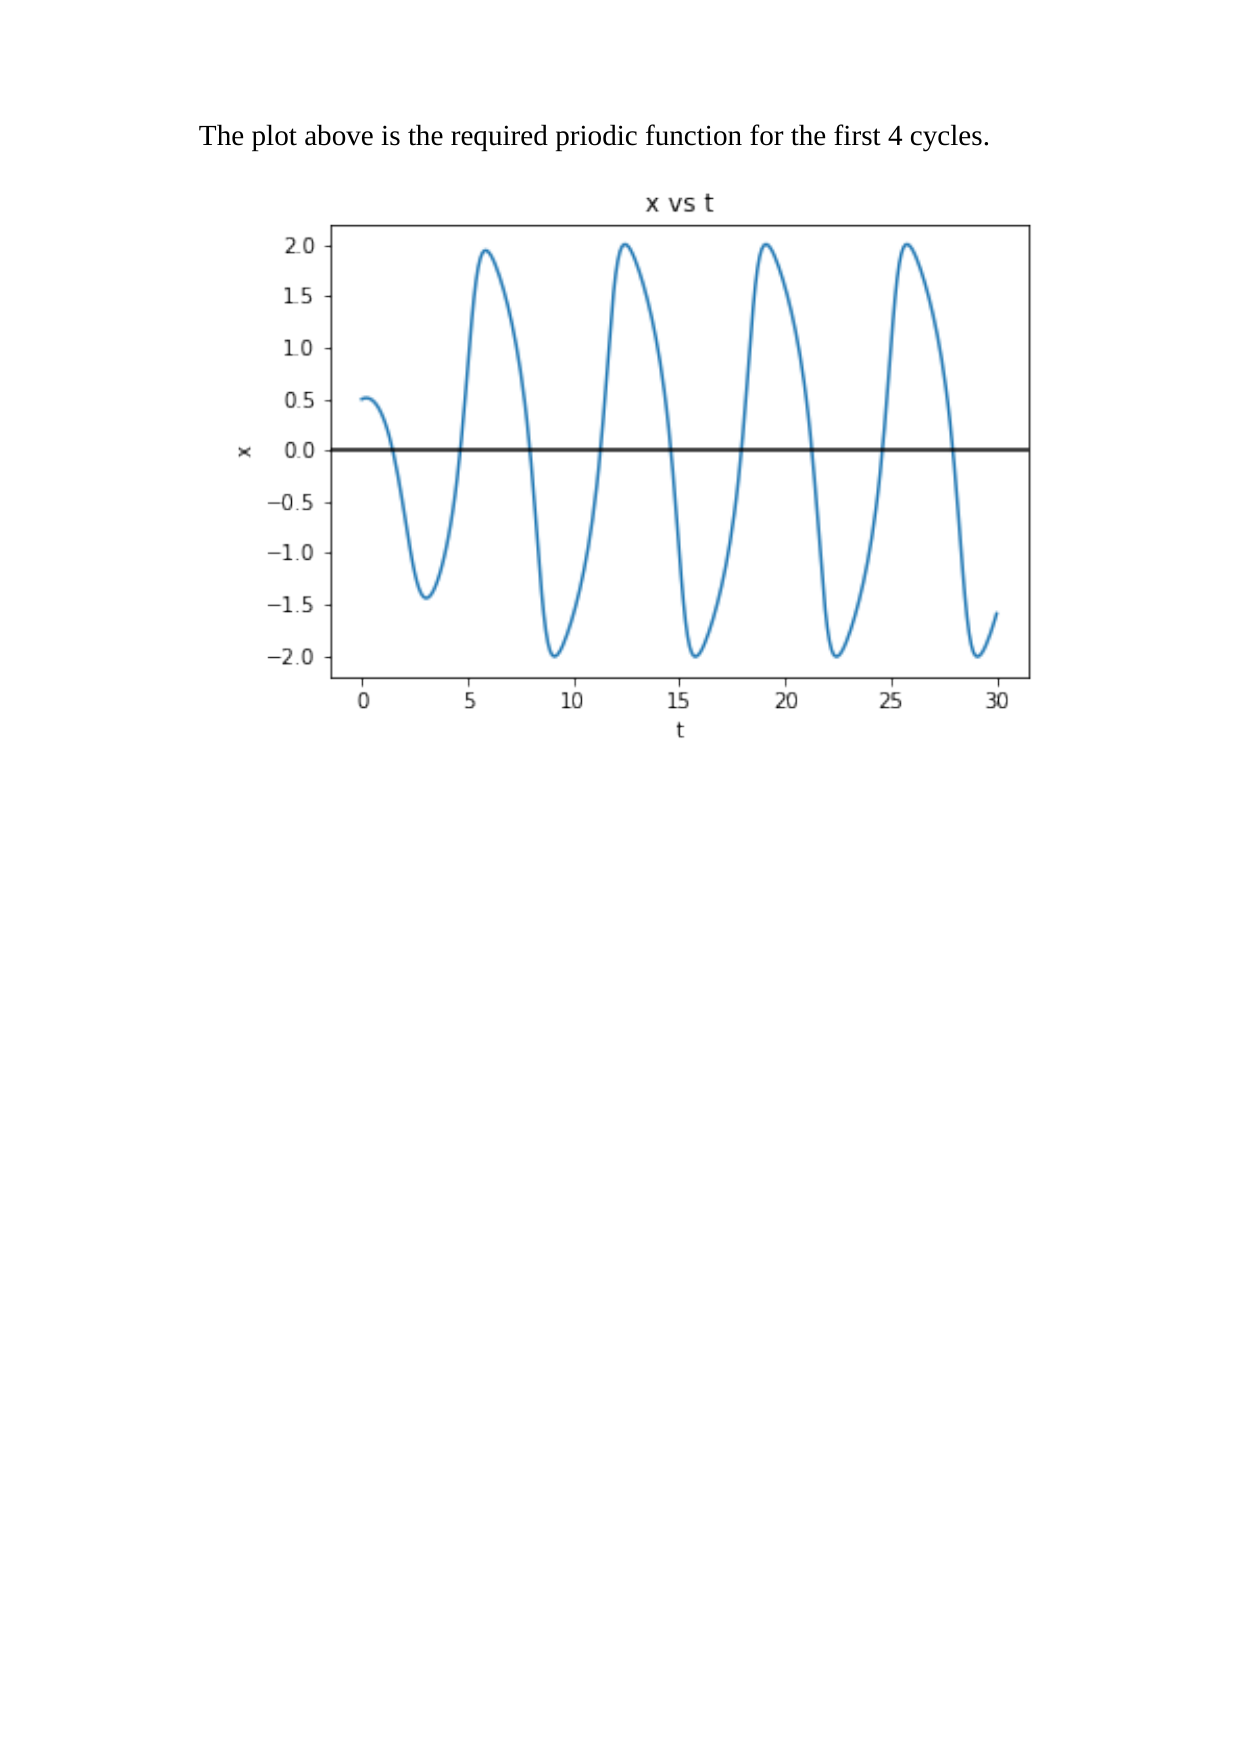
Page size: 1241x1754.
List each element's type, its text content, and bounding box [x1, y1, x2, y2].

picture [218, 152, 1119, 753]
text The plot above is the required priodic function for the first 4 cycles. [118, 118, 1122, 152]
